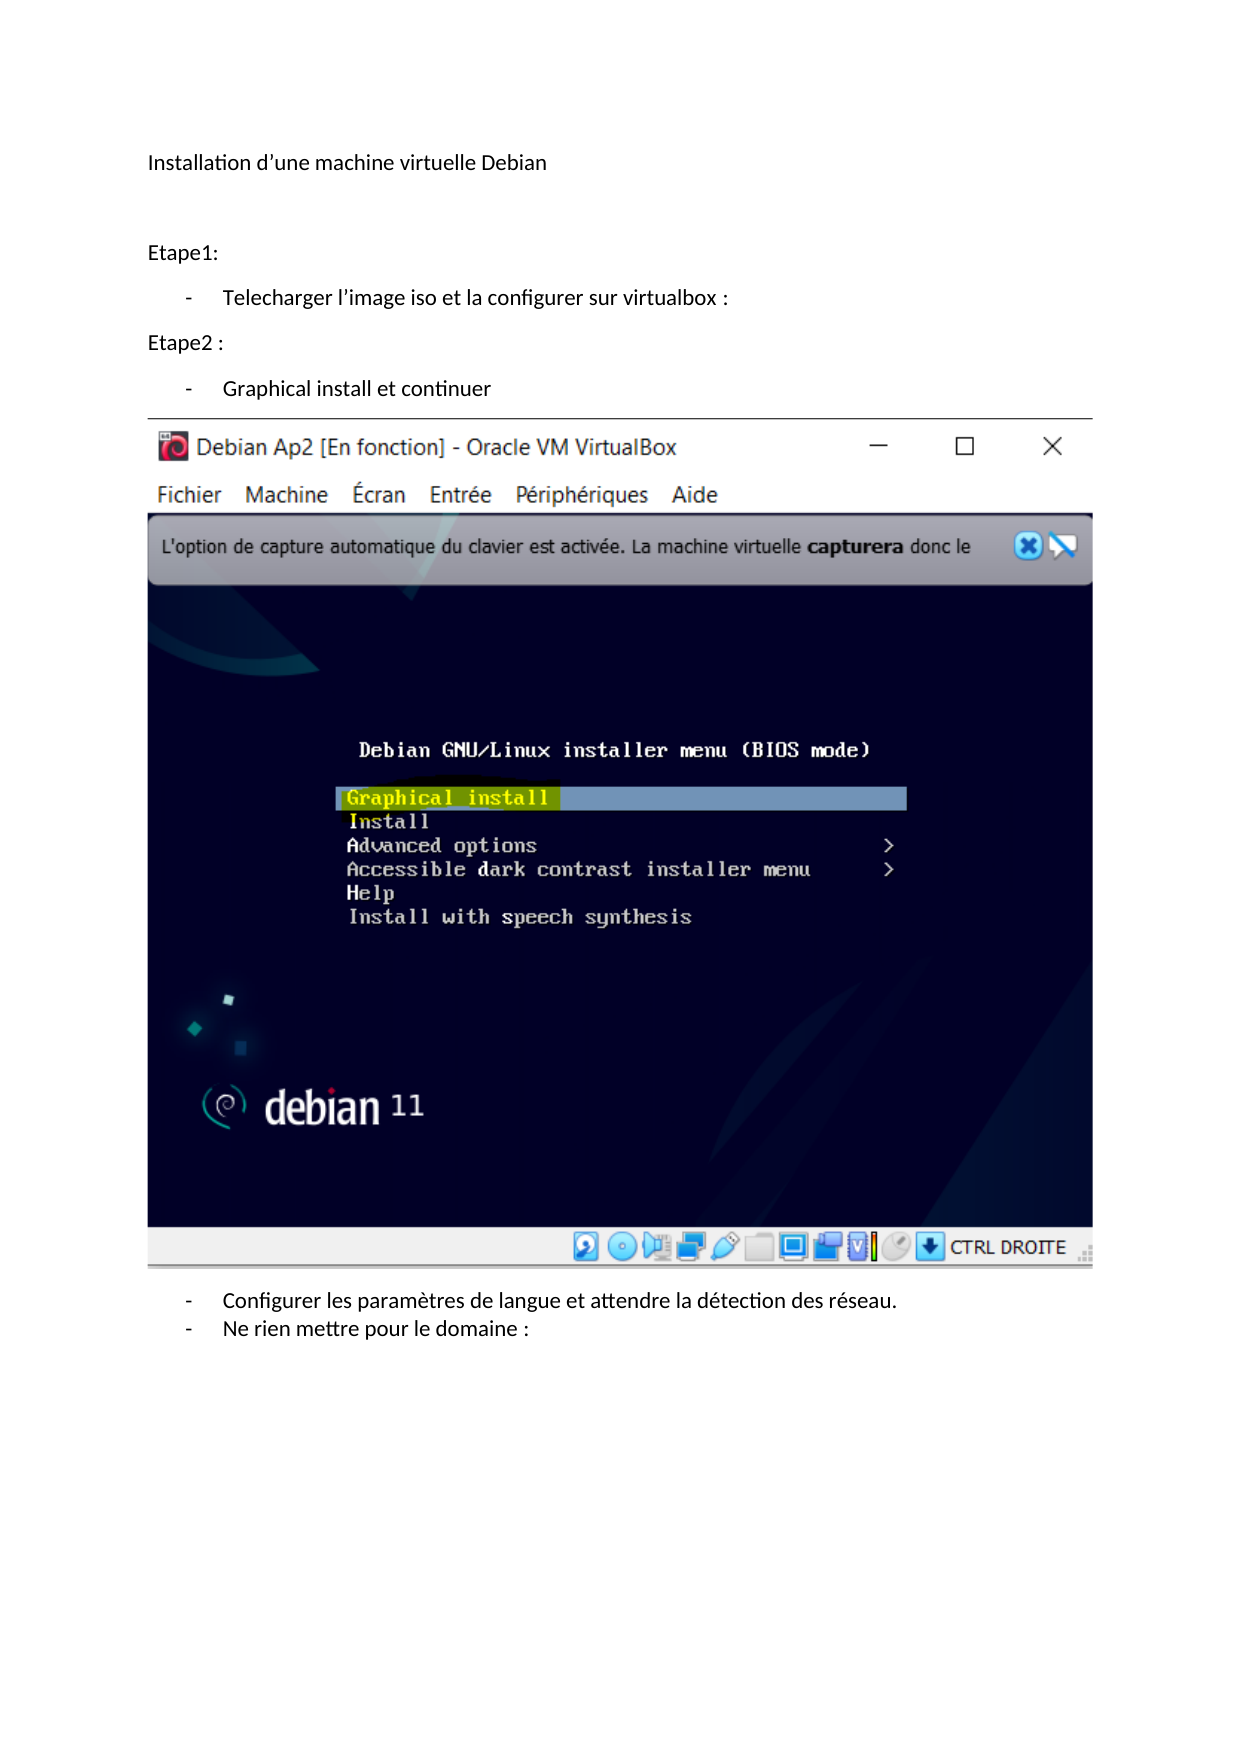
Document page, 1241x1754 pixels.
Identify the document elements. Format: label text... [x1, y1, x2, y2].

list Configurer les paramètres de langue et attendre la détection des réseau. [185, 1286, 1093, 1314]
list Ne rien mettre pour le domaine : [185, 1314, 1093, 1342]
text Installation d’une machine virtuelle Debian [148, 148, 1093, 176]
text Etape1: [148, 238, 1093, 266]
text Etape2 : [148, 328, 1093, 356]
list Graphical install et continuer [185, 374, 1093, 402]
list Telecharger l’image iso et la configurer sur virtualbox : [185, 283, 1093, 311]
